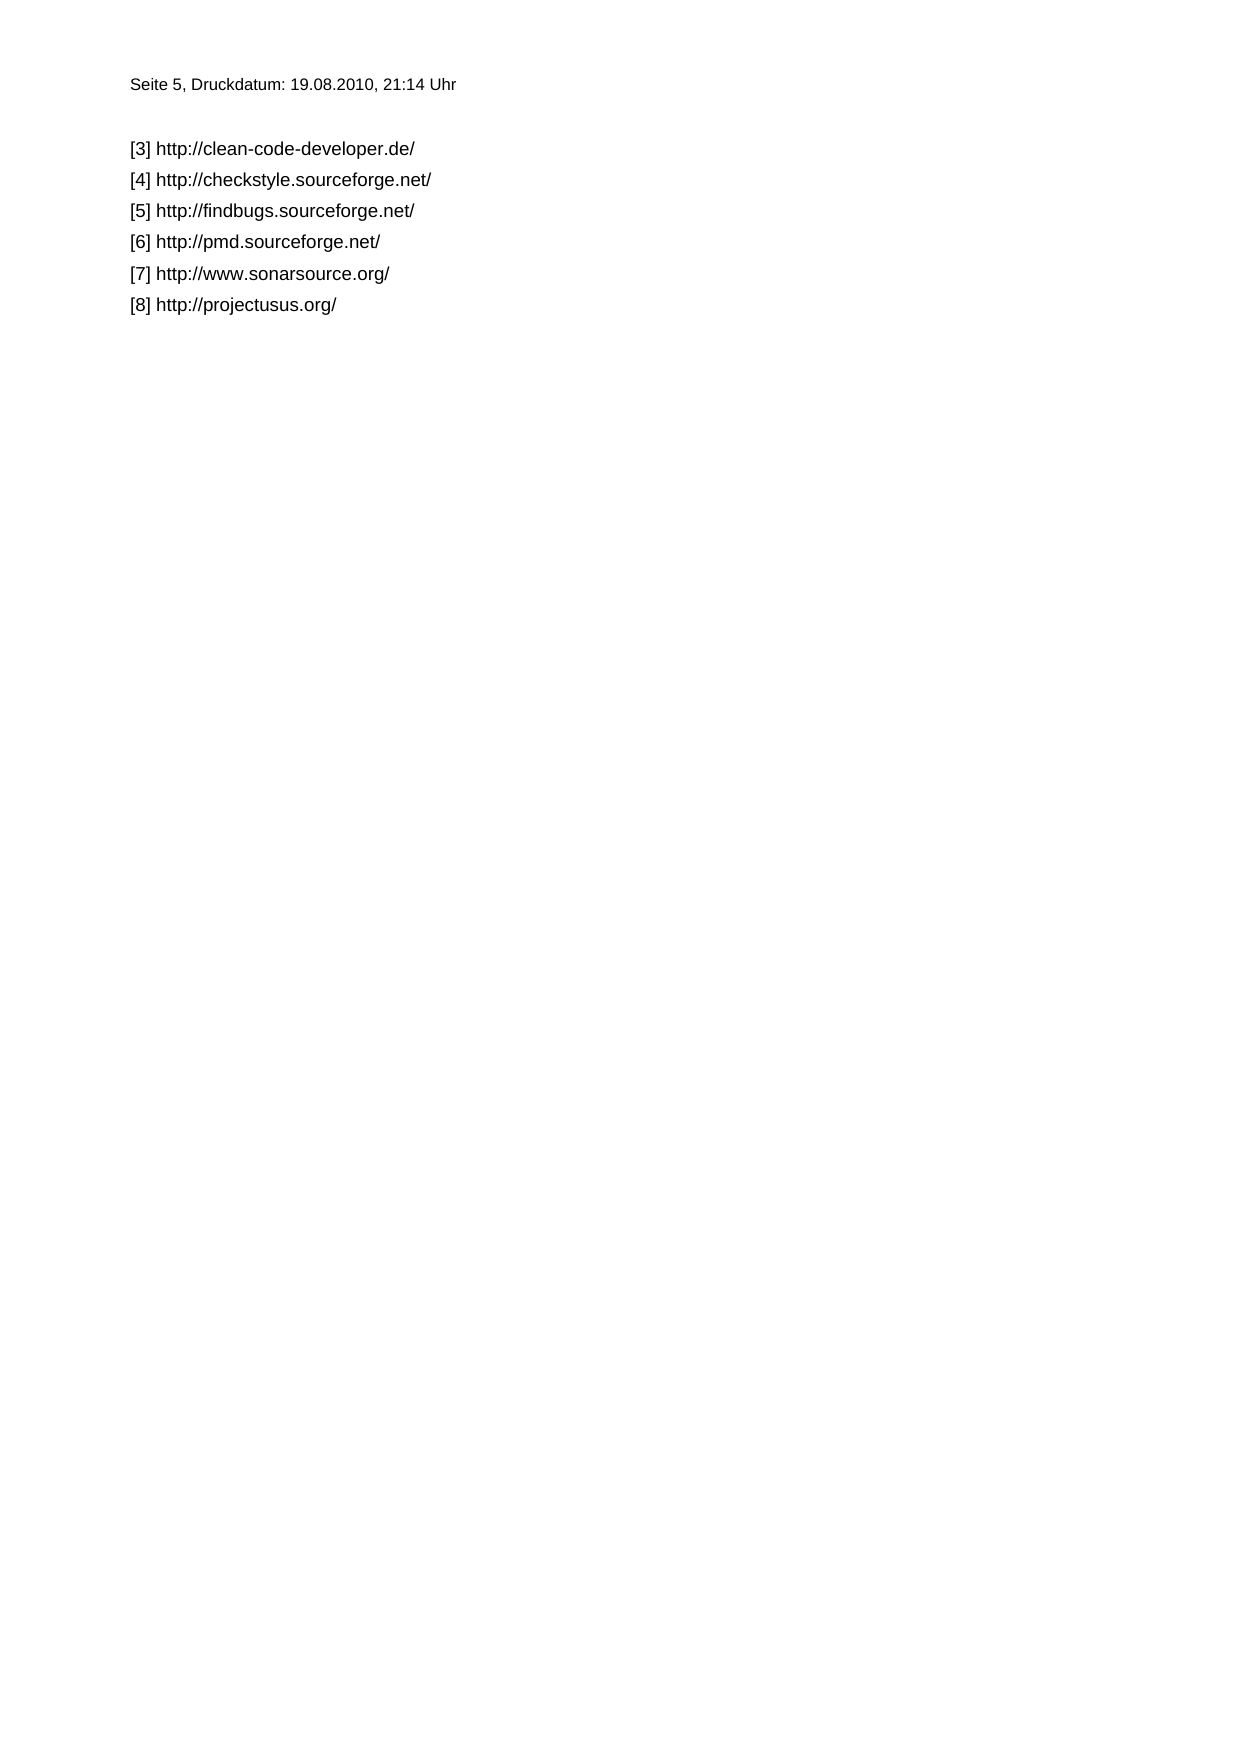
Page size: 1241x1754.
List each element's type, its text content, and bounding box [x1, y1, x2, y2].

text [5] http://findbugs.sourceforge.net/ [130, 192, 974, 224]
text [6] http://pmd.sourceforge.net/ [130, 224, 974, 255]
text [4] http://checkstyle.sourceforge.net/ [130, 161, 974, 192]
text [3] http://clean-code-developer.de/ [130, 130, 974, 161]
text [7] http://www.sonarsource.org/ [130, 255, 974, 286]
text [8] http://projectusus.org/ [130, 286, 974, 317]
